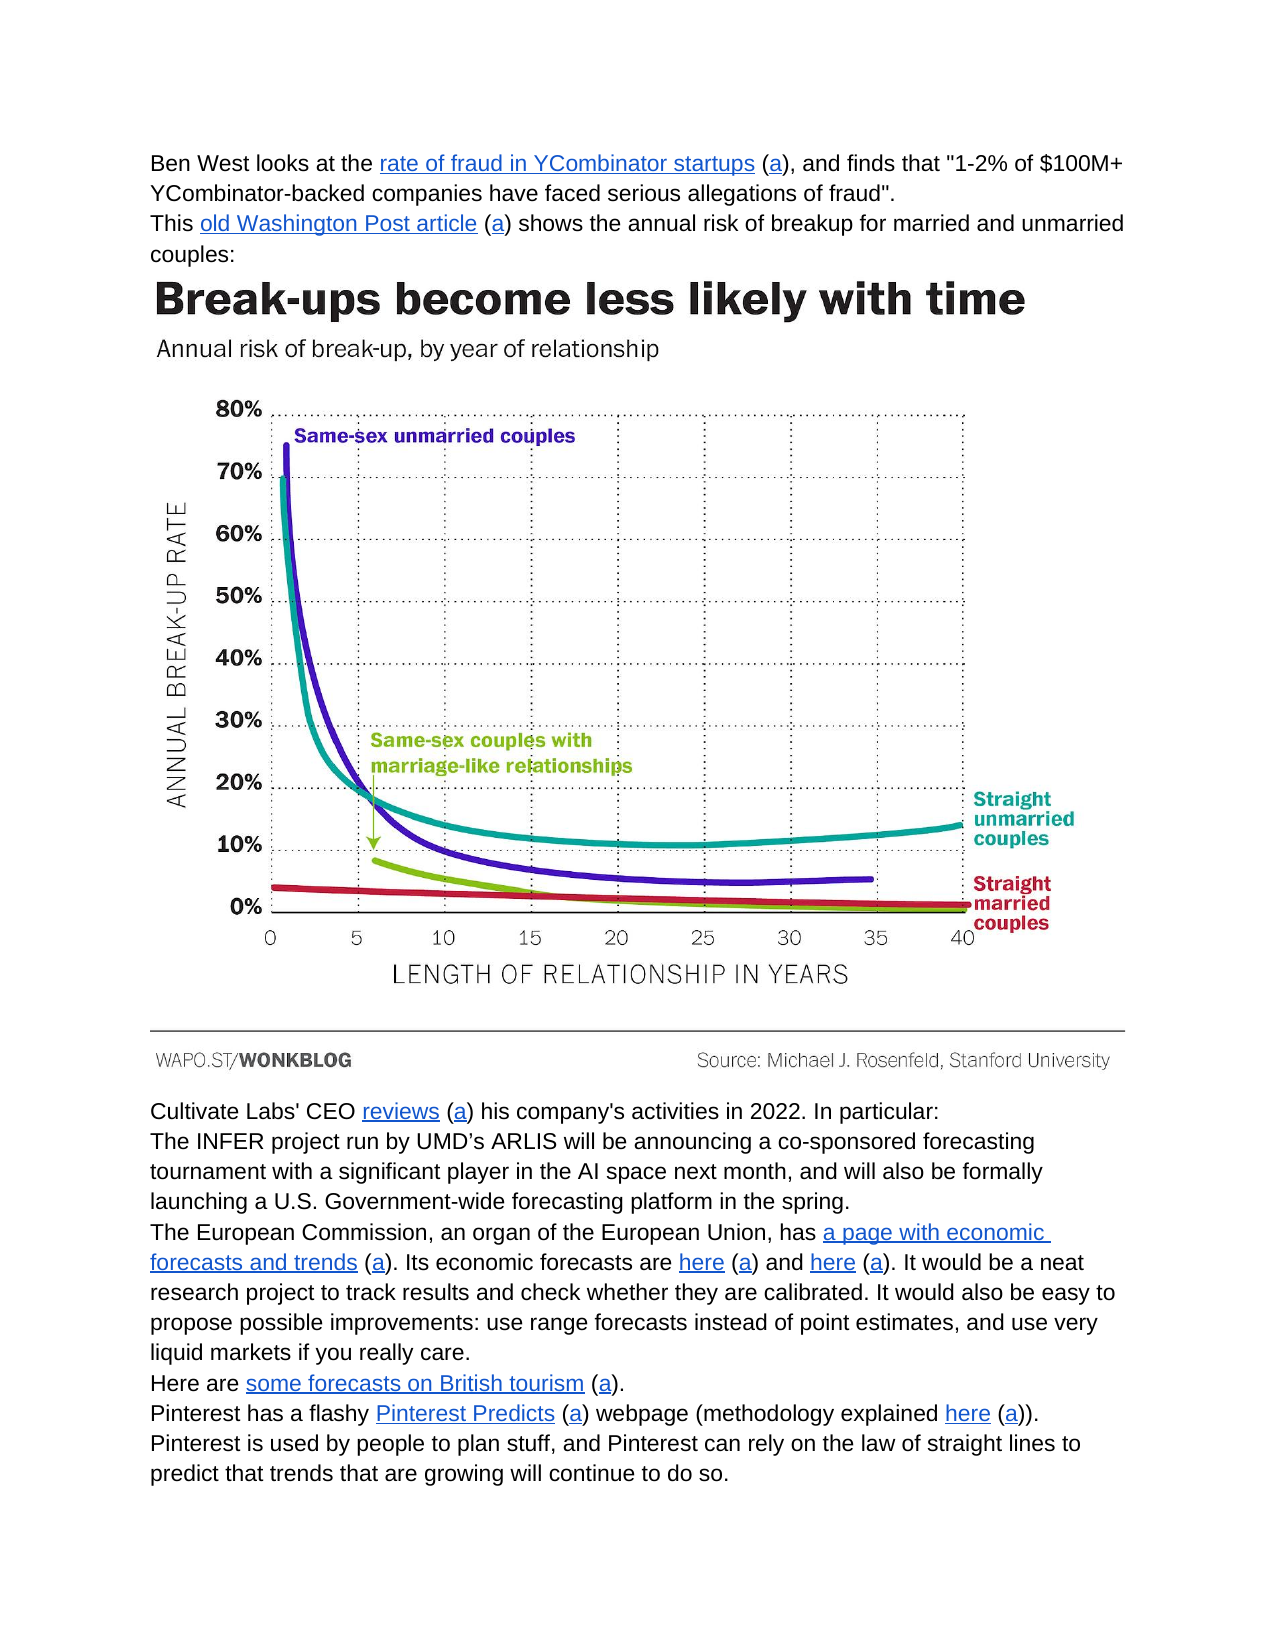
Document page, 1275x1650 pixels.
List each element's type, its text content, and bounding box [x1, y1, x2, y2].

text The European Commission, an organ of the European Union, has a page with economic forecasts and trends (a). Its economic forecasts are here (a) and here (a). It would be a neat research project to track results and check whether they are calibrated. It would also be easy to propose possible improvements: use range forecasts instead of point estimates, and use very liquid markets if you really care. [150, 1218, 1125, 1366]
text Cultivate Labs' CEO reviews (a) his company's activities in 2022. In particular: [150, 1098, 1125, 1124]
text The INFER project run by UMD’s ARLIS will be announcing a co-sponsored forecasting tournament with a significant player in the AI space next month, and will also be formally launching a U.S. Government-wide forecasting platform in the spring. [150, 1128, 1125, 1214]
text Here are some forecasts on British tourism (a). [150, 1369, 1125, 1396]
picture [150, 270, 1125, 1094]
text This old Washington Post article (a) shows the annual risk of breakup for married and unmarried couples: [150, 210, 1125, 267]
text Pinterest has a flashy Pinterest Predicts (a) webpage (methodology explained here (a)). Pinterest is used by people to plan stuff, and Pinterest can rely on the law of straight lines to predict that trends that are growing will continue to do so. [150, 1400, 1125, 1486]
text Ben West looks at the rate of fraud in YCombinator startups (a), and finds that "1-2% of $100M+ YCombinator-backed companies have faced serious allegations of fraud". [150, 150, 1125, 207]
